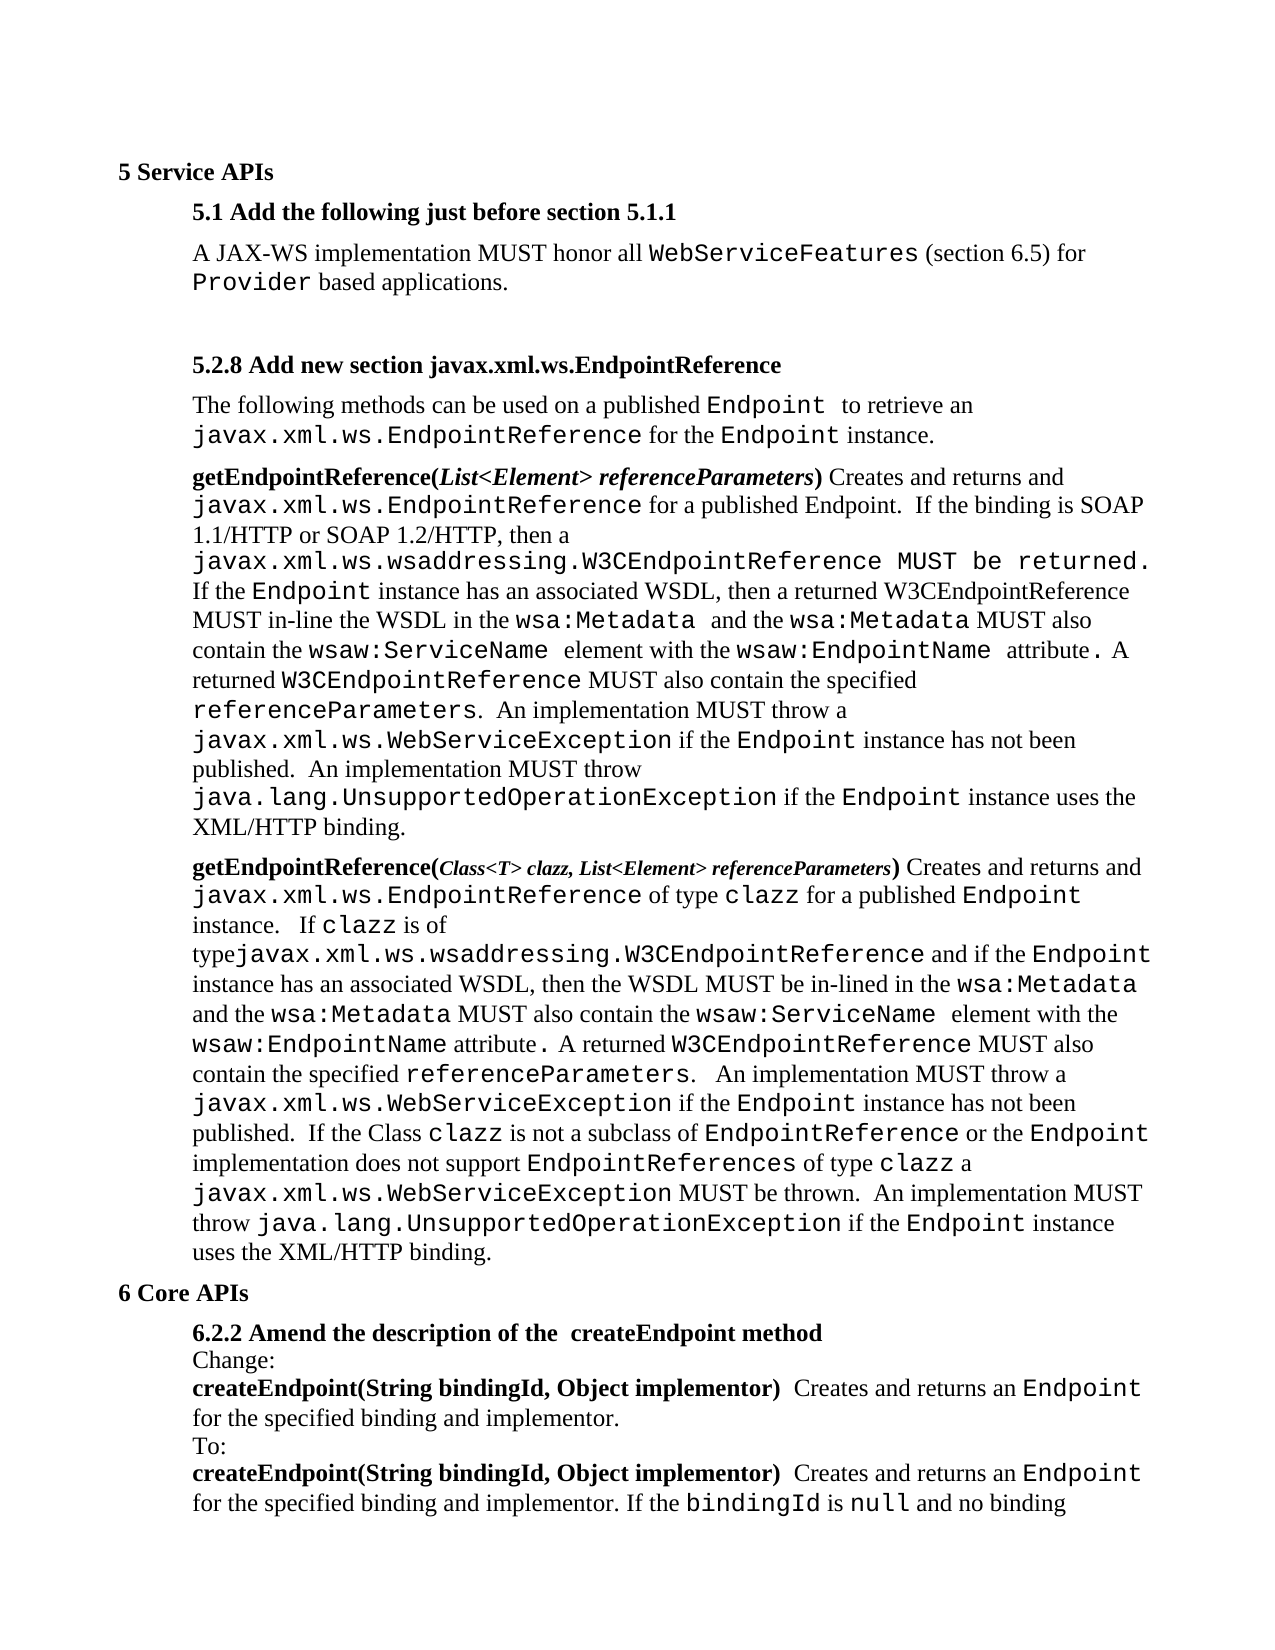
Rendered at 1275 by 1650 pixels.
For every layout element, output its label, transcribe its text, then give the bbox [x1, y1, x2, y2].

text Change: [192, 1347, 1157, 1374]
text 5.1 Add the following just before section 5.1.1 [192, 198, 1157, 226]
text 5 Service APIs [118, 158, 1157, 186]
text To: [192, 1432, 1157, 1459]
text getEndpointReference(Class<T> clazz, List<Element> referenceParameters) Creates and returns and javax.xml.ws.EndpointReference of type clazz for a published Endpoint instance. If clazz is of typejavax.xml.ws.wsaddressing.W3CEndpointReference and if the Endpoint instance has an associated WSDL, then the WSDL MUST be in-lined in the wsa:Metadata and the wsa:Metadata MUST also contain the wsaw:ServiceName element with the wsaw:EndpointName attribute. A returned W3CEndpointReference MUST also contain the specified referenceParameters. An implementation MUST throw a javax.xml.ws.WebServiceException if the Endpoint instance has not been published. If the Class clazz is not a subclass of EndpointReference or the Endpoint implementation does not support EndpointReferences of type clazz a javax.xml.ws.WebServiceException MUST be thrown. An implementation MUST throw java.lang.UnsupportedOperationException if the Endpoint instance uses the XML/HTTP binding. [192, 853, 1157, 1266]
text 6 Core APIs [118, 1279, 1157, 1306]
text createEndpoint(String bindingId, Object implementor) Creates and returns an Endpoint for the specified binding and implementor. [192, 1374, 1157, 1432]
text The following methods can be used on a published Endpoint to retrieve an javax.xml.ws.EndpointReference for the Endpoint instance. [192, 391, 1157, 451]
text 6.2.2 Amend the description of the createEndpoint method [192, 1319, 1157, 1347]
text A JAX-WS implementation MUST honor all WebServiceFeatures (section 6.5) for Provider based applications. [192, 239, 1157, 298]
text 5.2.8 Add new section javax.xml.ws.EndpointReference [192, 351, 1157, 379]
text createEndpoint(String bindingId, Object implementor) Creates and returns an Endpoint for the specified binding and implementor. If the bindingId is null and no binding [192, 1459, 1157, 1519]
text getEndpointReference(List<Element> referenceParameters) Creates and returns and javax.xml.ws.EndpointReference for a published Endpoint. If the binding is SOAP 1.1/HTTP or SOAP 1.2/HTTP, then a javax.xml.ws.wsaddressing.W3CEndpointReference MUST be returned. If the Endpoint instance has an associated WSDL, then a returned W3CEndpointReference MUST in-line the WSDL in the wsa:Metadata and the wsa:Metadata MUST also contain the wsaw:ServiceName element with the wsaw:EndpointName attribute. A returned W3CEndpointReference MUST also contain the specified referenceParameters. An implementation MUST throw a javax.xml.ws.WebServiceException if the Endpoint instance has not been published. An implementation MUST throw java.lang.UnsupportedOperationException if the Endpoint instance uses the XML/HTTP binding. [192, 463, 1157, 841]
